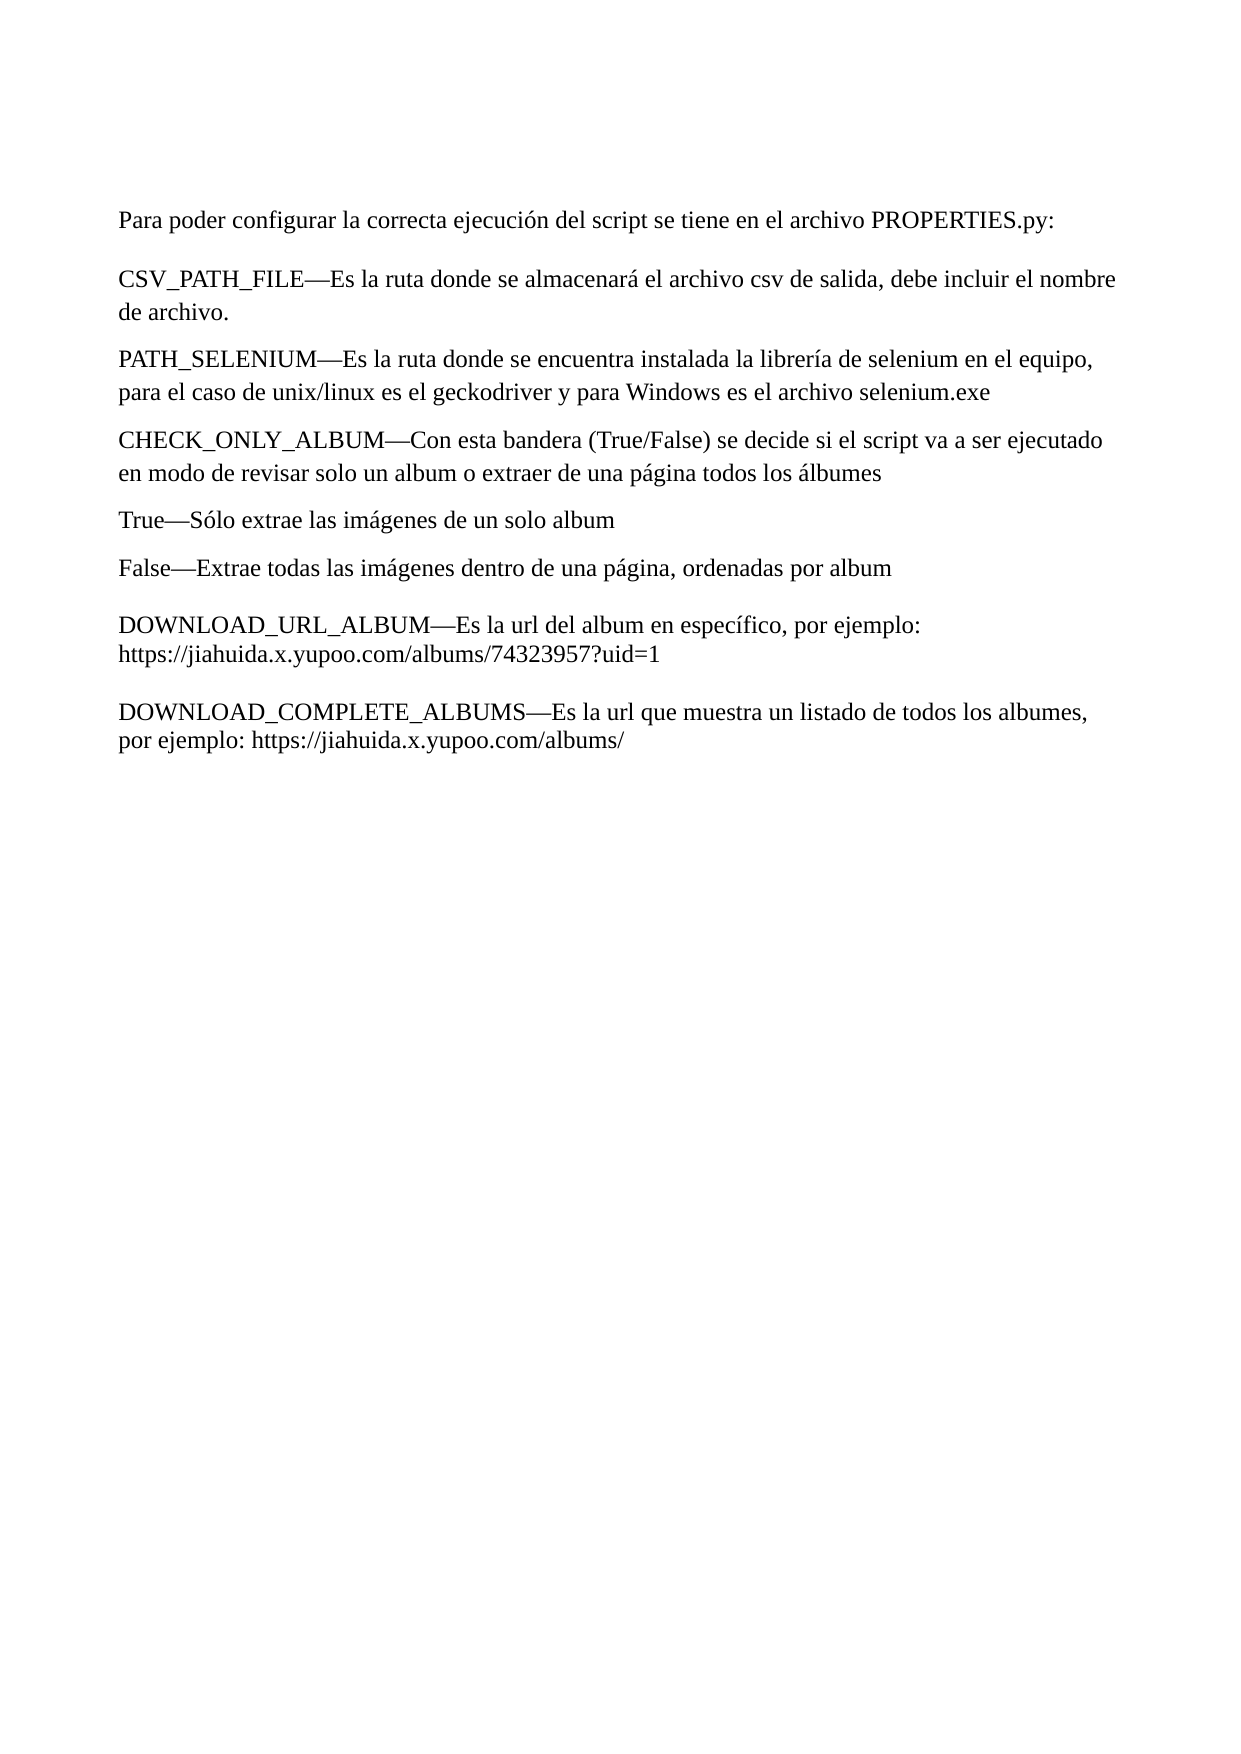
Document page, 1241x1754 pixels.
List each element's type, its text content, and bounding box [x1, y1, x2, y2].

text Para poder configurar la correcta ejecución del script se tiene en el archivo PROPERTIES.py: [118, 205, 1122, 234]
text CHECK_ONLY_ALBUM—Con esta bandera (True/False) se decide si el script va a ser ejecutado en modo de revisar solo un album o extraer de una página todos los álbumes [118, 425, 1122, 487]
text False—Extrae todas las imágenes dentro de una página, ordenadas por album [118, 553, 1122, 582]
text True—Sólo extrae las imágenes de un solo album [118, 506, 1122, 534]
text CSV_PATH_FILE—Es la ruta donde se almacenará el archivo csv de salida, debe incluir el nombre de archivo. [118, 264, 1122, 325]
text DOWNLOAD_URL_ALBUM—Es la url del album en específico, por ejemplo: https://jiahuida.x.yupoo.com/albums/74323957?uid=1 [118, 611, 1122, 668]
text PATH_SELENIUM—Es la ruta donde se encuentra instalada la librería de selenium en el equipo, para el caso de unix/linux es el geckodriver y para Windows es el archivo selenium.exe [118, 344, 1122, 406]
text DOWNLOAD_COMPLETE_ALBUMS—Es la url que muestra un listado de todos los albumes, por ejemplo: https://jiahuida.x.yupoo.com/albums/ [118, 697, 1122, 754]
